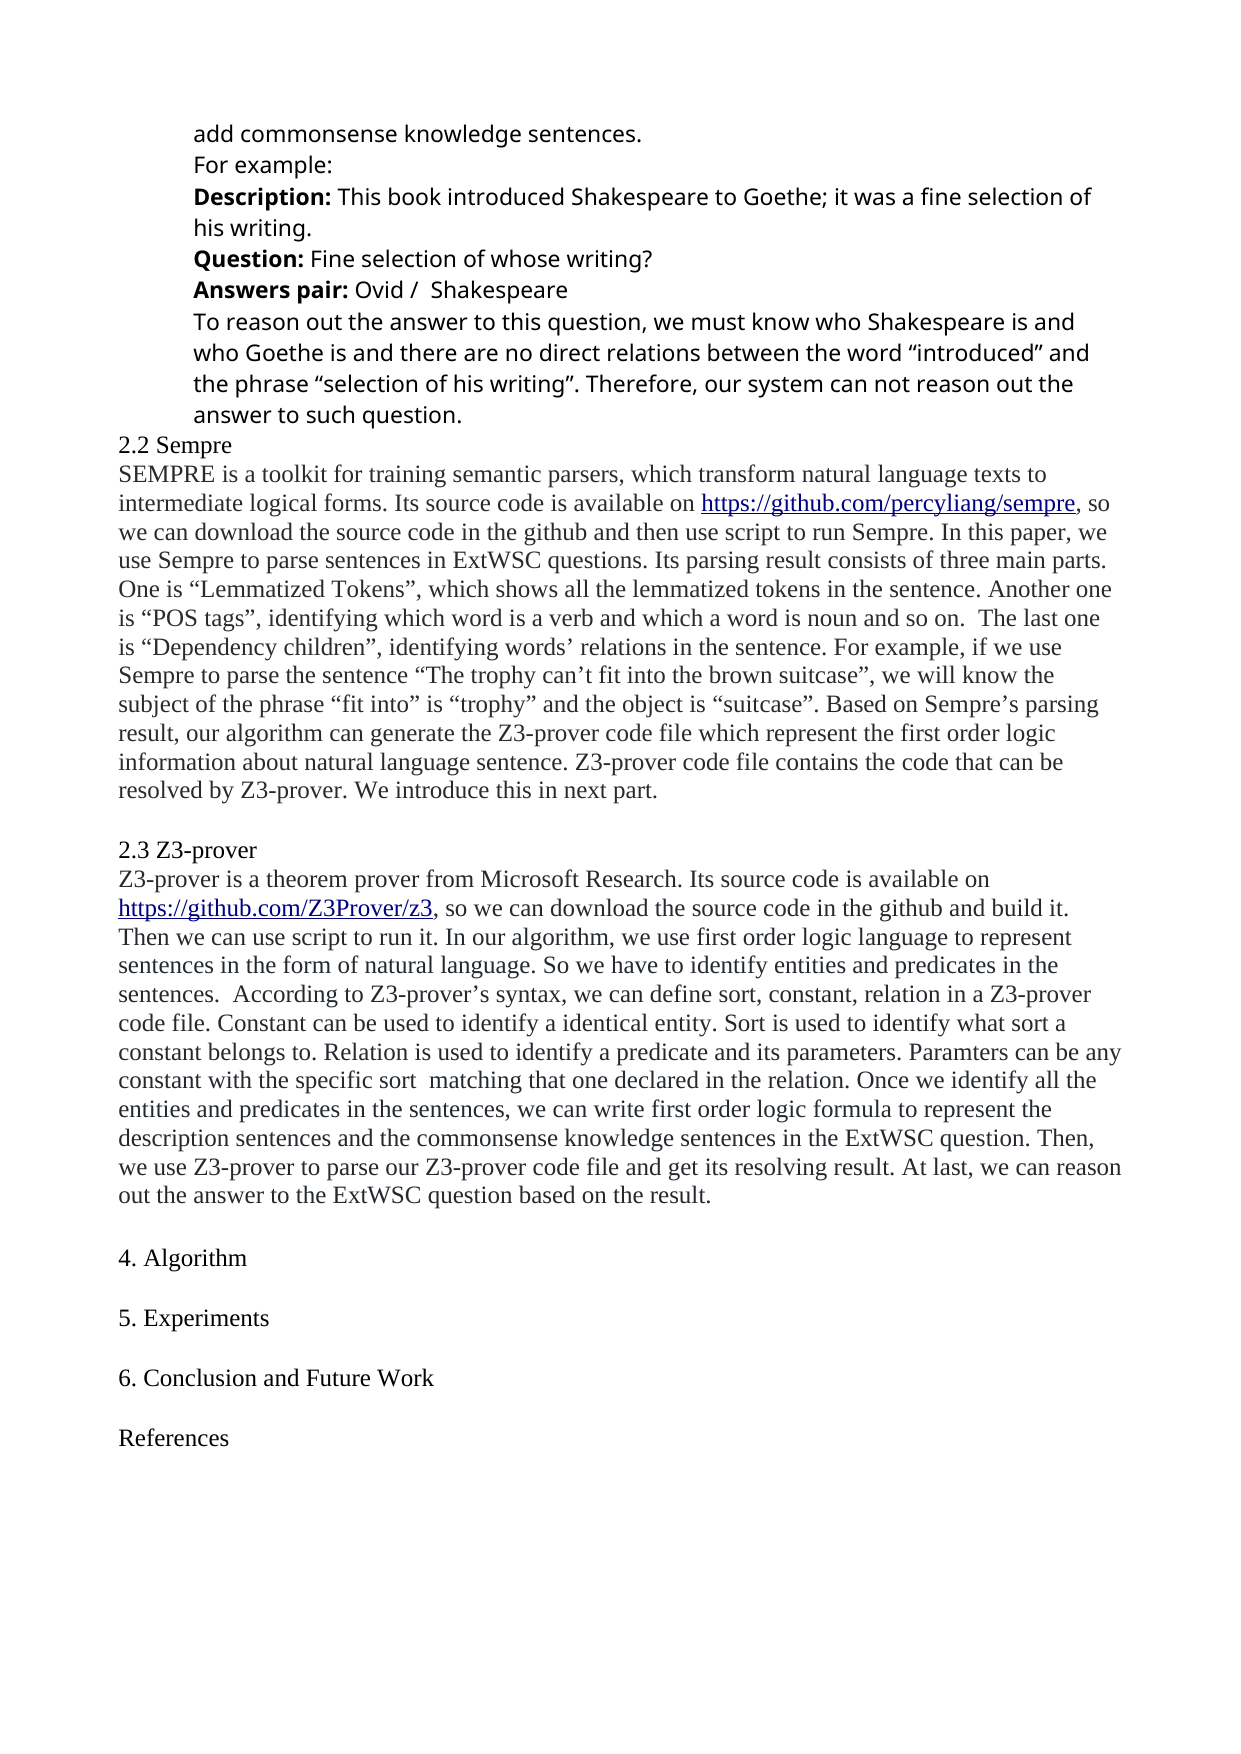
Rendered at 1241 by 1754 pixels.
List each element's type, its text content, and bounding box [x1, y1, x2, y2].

text References [118, 1423, 1122, 1452]
text Z3-prover is a theorem prover from Microsoft Research. Its source code is available on https://github.com/Z3Prover/z3, so we can download the source code in the github and build it. Then we can use script to run it. In our algorithm, we use first order logic language to represent sentences in the form of natural language. So we have to identify entities and predicates in the sentences. According to Z3-prover’s syntax, we can define sort, constant, relation in a Z3-prover code file. Constant can be used to identify a identical entity. Sort is used to identify what sort a constant belongs to. Relation is used to identify a predicate and its parameters. Paramters can be any constant with the specific sort matching that one declared in the relation. Once we identify all the entities and predicates in the sentences, we can write first order logic formula to represent the description sentences and the commonsense knowledge sentences in the ExtWSC question. Then, we use Z3-prover to parse our Z3-prover code file and get its resolving result. At last, we can reason out the answer to the ExtWSC question based on the result. [118, 864, 1122, 1209]
text 6. Conclusion and Future Work [118, 1363, 1122, 1392]
list Description: This book introduced Shakespeare to Goethe; it was a fine selection of his writing. [156, 181, 1122, 243]
text 5. Experiments [118, 1303, 1122, 1332]
list Question: Fine selection of whose writing? [156, 243, 1122, 274]
text 2.2 Sempre [118, 431, 1122, 459]
list add commonsense knowledge sentences. [156, 118, 1122, 149]
list For example: [156, 149, 1122, 181]
text 4. Algorithm [118, 1243, 1122, 1272]
text 2.3 Z3-prover [118, 836, 1122, 864]
list Answers pair: Ovid / Shakespeare [156, 274, 1122, 306]
list To reason out the answer to this question, we must know who Shakespeare is and who Goethe is and there are no direct relations between the word “introduced” and the phrase “selection of his writing”. Therefore, our system can not reason out the answer to such question. [156, 306, 1122, 431]
text SEMPRE is a toolkit for training semantic parsers, which transform natural language texts to intermediate logical forms. Its source code is available on https://github.com/percyliang/sempre, so we can download the source code in the github and then use script to run Sempre. In this paper, we use Sempre to parse sentences in ExtWSC questions. Its parsing result consists of three main parts. One is “Lemmatized Tokens”, which shows all the lemmatized tokens in the sentence. Another one is “POS tags”, identifying which word is a verb and which a word is noun and so on. The last one is “Dependency children”, identifying words’ relations in the sentence. For example, if we use Sempre to parse the sentence “The trophy can’t fit into the brown suitcase”, we will know the subject of the phrase “fit into” is “trophy” and the object is “suitcase”. Based on Sempre’s parsing result, our algorithm can generate the Z3-prover code file which represent the first order logic information about natural language sentence. Z3-prover code file contains the code that can be resolved by Z3-prover. We introduce this in next part. [118, 459, 1122, 804]
